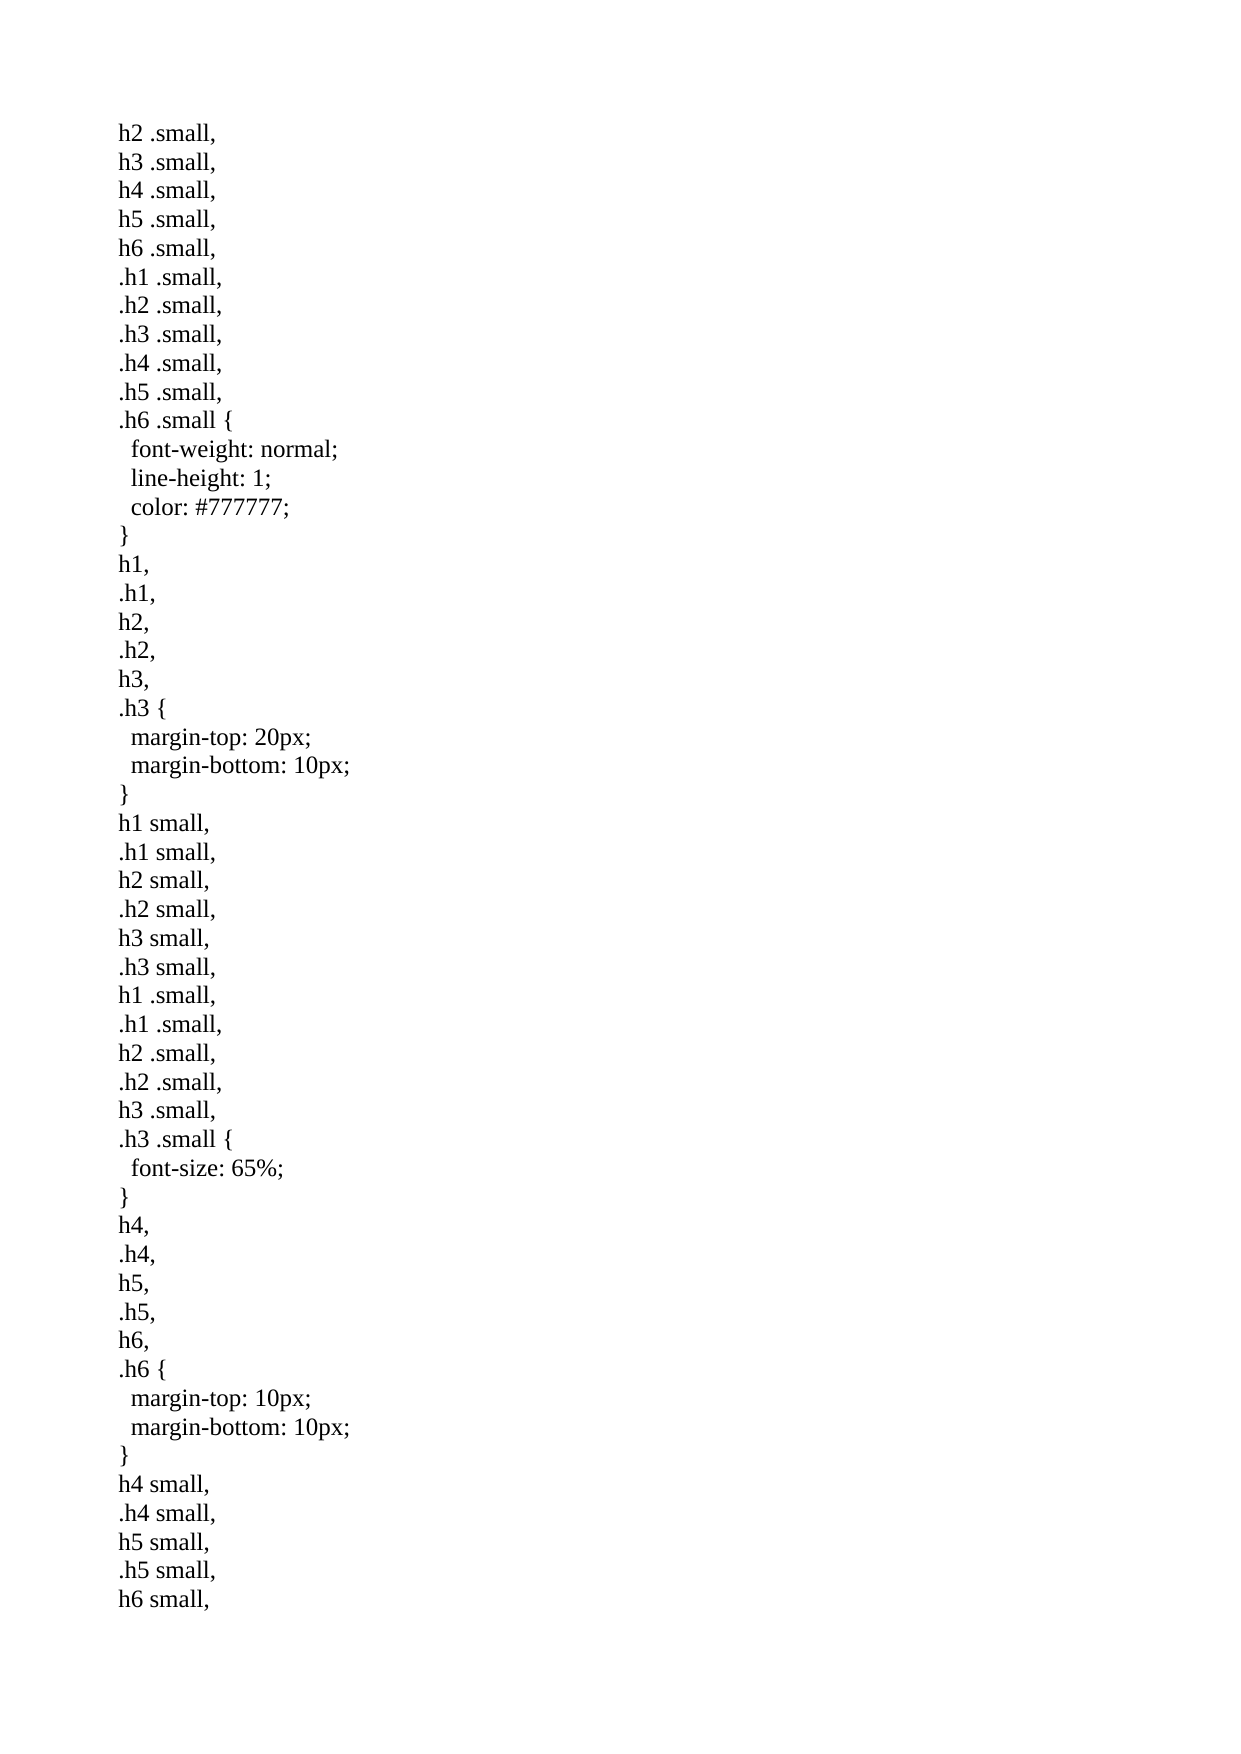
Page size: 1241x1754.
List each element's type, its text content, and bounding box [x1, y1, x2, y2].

text font-size: 65%; [118, 1153, 1122, 1182]
text h2 .small, [118, 118, 1122, 147]
text h5 small, [118, 1527, 1122, 1556]
text margin-top: 20px; [118, 722, 1122, 751]
text .h1, [118, 578, 1122, 607]
text .h3 .small, [118, 319, 1122, 348]
text h6 small, [118, 1584, 1122, 1613]
text .h3 .small { [118, 1124, 1122, 1153]
text .h2, [118, 636, 1122, 664]
text margin-top: 10px; [118, 1383, 1122, 1412]
text .h2 .small, [118, 291, 1122, 319]
text h4 .small, [118, 176, 1122, 204]
text h3 .small, [118, 1096, 1122, 1124]
text .h1 .small, [118, 1009, 1122, 1038]
text h1 small, [118, 808, 1122, 837]
text h4, [118, 1211, 1122, 1239]
text h1, [118, 549, 1122, 578]
text .h6 .small { [118, 406, 1122, 434]
text .h3 small, [118, 952, 1122, 981]
text margin-bottom: 10px; [118, 1412, 1122, 1441]
text h6 .small, [118, 233, 1122, 262]
text .h1 small, [118, 837, 1122, 866]
text .h5 .small, [118, 377, 1122, 406]
text .h6 { [118, 1354, 1122, 1383]
text .h4 small, [118, 1498, 1122, 1527]
text h5 .small, [118, 204, 1122, 233]
text margin-bottom: 10px; [118, 751, 1122, 779]
text h3 small, [118, 923, 1122, 952]
text h2 .small, [118, 1038, 1122, 1067]
text .h5, [118, 1297, 1122, 1326]
text } [118, 779, 1122, 808]
text .h3 { [118, 693, 1122, 722]
text color: #777777; [118, 492, 1122, 521]
text } [118, 1182, 1122, 1211]
text h6, [118, 1326, 1122, 1354]
text .h1 .small, [118, 262, 1122, 291]
text h5, [118, 1268, 1122, 1297]
text line-height: 1; [118, 463, 1122, 492]
text h2 small, [118, 866, 1122, 894]
text h3, [118, 664, 1122, 693]
text .h4, [118, 1239, 1122, 1268]
text h3 .small, [118, 147, 1122, 176]
text font-weight: normal; [118, 434, 1122, 463]
text h2, [118, 607, 1122, 636]
text .h2 small, [118, 894, 1122, 923]
text .h4 .small, [118, 348, 1122, 377]
text } [118, 1441, 1122, 1469]
text h4 small, [118, 1469, 1122, 1498]
text .h2 .small, [118, 1067, 1122, 1096]
text .h5 small, [118, 1556, 1122, 1584]
text } [118, 521, 1122, 549]
text h1 .small, [118, 981, 1122, 1009]
